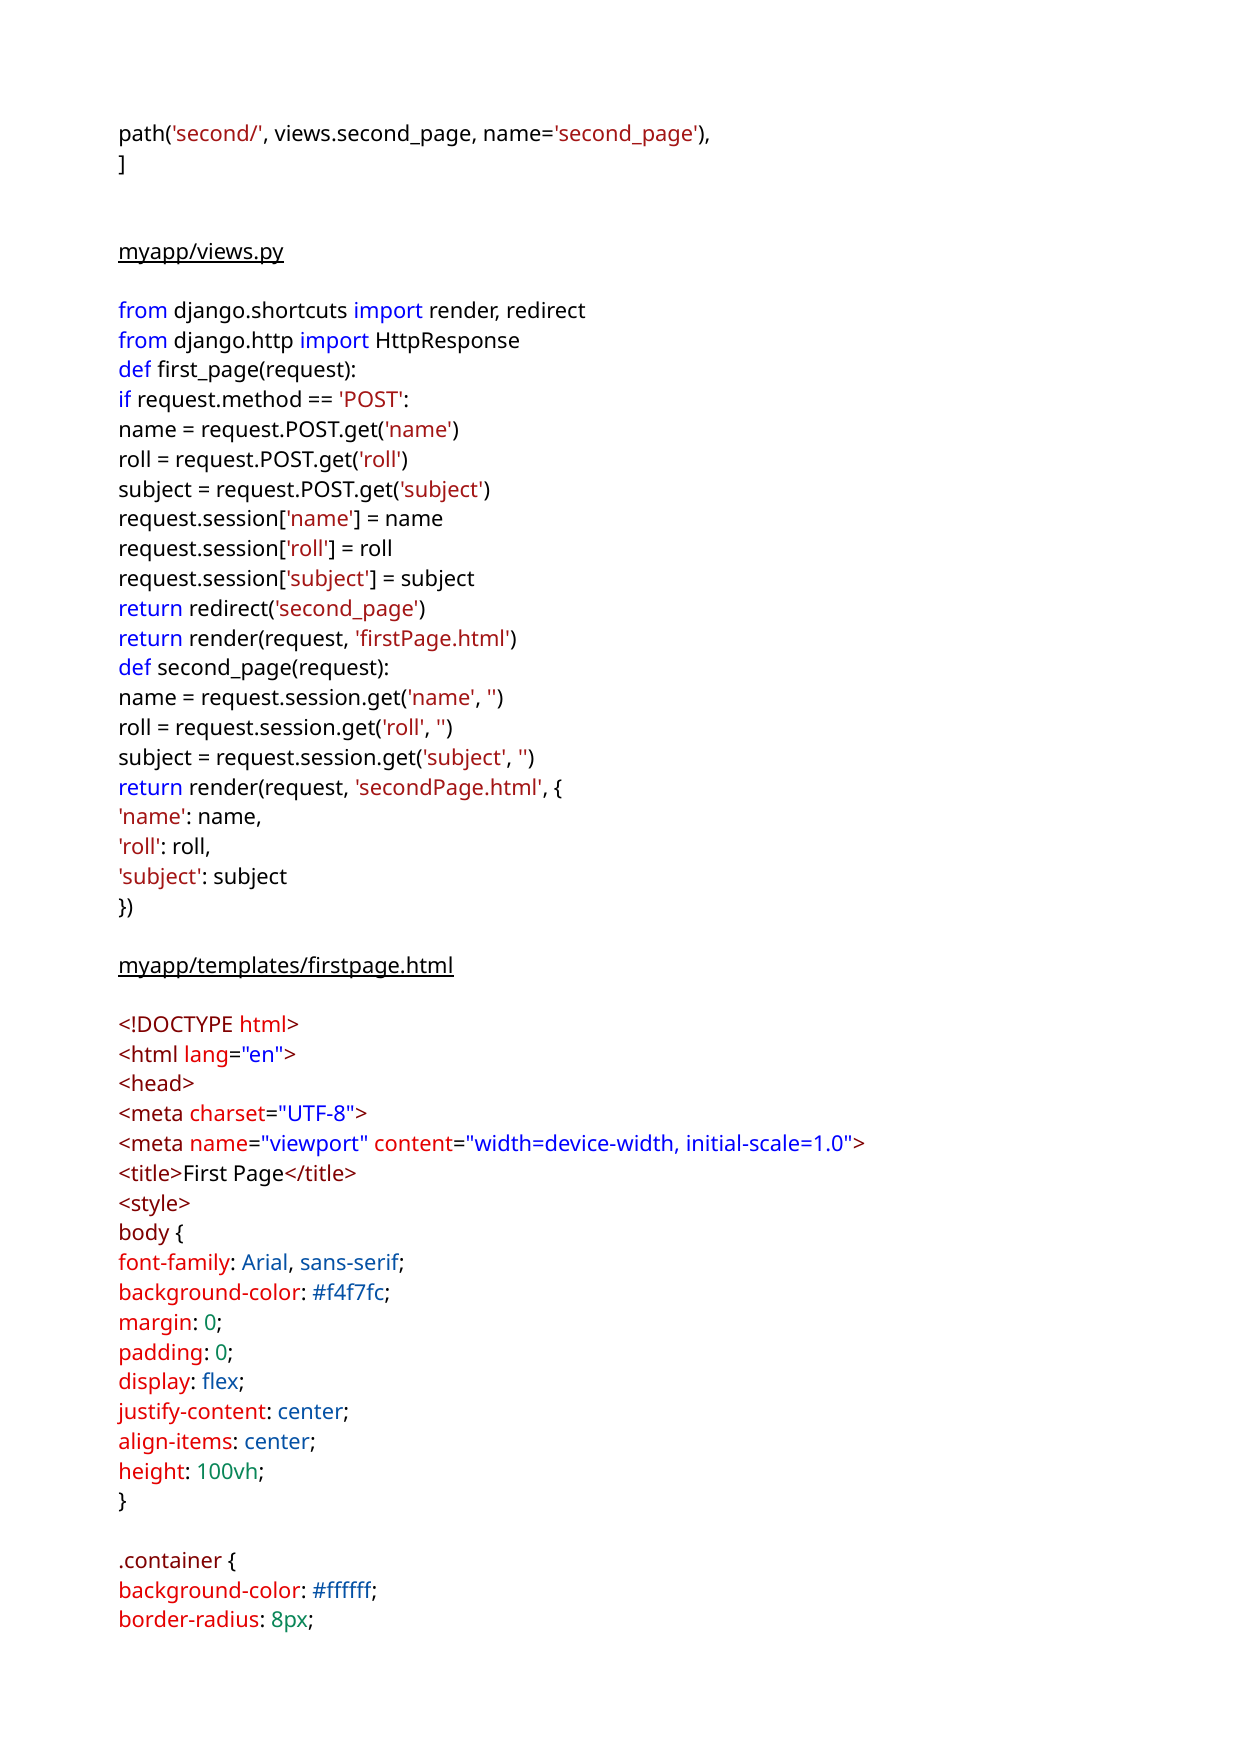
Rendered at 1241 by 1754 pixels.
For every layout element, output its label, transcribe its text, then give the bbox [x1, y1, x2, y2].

text 'name': name, [118, 801, 1122, 831]
text from django.shortcuts import render, redirect [118, 295, 1122, 324]
text body { [118, 1217, 1122, 1247]
text align-items: center; [118, 1426, 1122, 1456]
text roll = request.session.get('roll', '') [118, 712, 1122, 742]
text request.session['subject'] = subject [118, 563, 1122, 593]
text <meta name="viewport" content="width=device-width, initial-scale=1.0"> [118, 1128, 1122, 1158]
text justify-content: center; [118, 1396, 1122, 1426]
text subject = request.POST.get('subject') [118, 473, 1122, 503]
text myapp/templates/firstpage.html [118, 950, 1122, 980]
text background-color: #f4f7fc; [118, 1277, 1122, 1307]
text return render(request, 'secondPage.html', { [118, 771, 1122, 801]
text return render(request, 'firstPage.html') [118, 622, 1122, 652]
text <html lang="en"> [118, 1038, 1122, 1068]
text }) [118, 891, 1122, 920]
text font-family: Arial, sans-serif; [118, 1247, 1122, 1277]
text background-color: #ffffff; [118, 1575, 1122, 1604]
text if request.method == 'POST': [118, 384, 1122, 414]
text path('second/', views.second_page, name='second_page'), [118, 118, 1122, 148]
text .container { [118, 1545, 1122, 1575]
text <style> [118, 1187, 1122, 1217]
text name = request.POST.get('name') [118, 414, 1122, 444]
text 'roll': roll, [118, 831, 1122, 861]
text border-radius: 8px; [118, 1604, 1122, 1634]
text } [118, 1485, 1122, 1515]
text def second_page(request): [118, 652, 1122, 682]
text from django.http import HttpResponse [118, 324, 1122, 354]
text name = request.session.get('name', '') [118, 682, 1122, 712]
text height: 100vh; [118, 1456, 1122, 1485]
text request.session['name'] = name [118, 503, 1122, 533]
text 'subject': subject [118, 861, 1122, 891]
text subject = request.session.get('subject', '') [118, 742, 1122, 771]
text <meta charset="UTF-8"> [118, 1098, 1122, 1128]
text <!DOCTYPE html> [118, 1009, 1122, 1038]
text roll = request.POST.get('roll') [118, 444, 1122, 473]
text def first_page(request): [118, 354, 1122, 384]
text return redirect('second_page') [118, 593, 1122, 622]
text myapp/views.py [118, 236, 1122, 266]
text margin: 0; [118, 1307, 1122, 1336]
text <head> [118, 1068, 1122, 1098]
text <title>First Page</title> [118, 1158, 1122, 1187]
text ] [118, 148, 1122, 178]
text request.session['roll'] = roll [118, 533, 1122, 563]
text padding: 0; [118, 1336, 1122, 1366]
text display: flex; [118, 1366, 1122, 1396]
